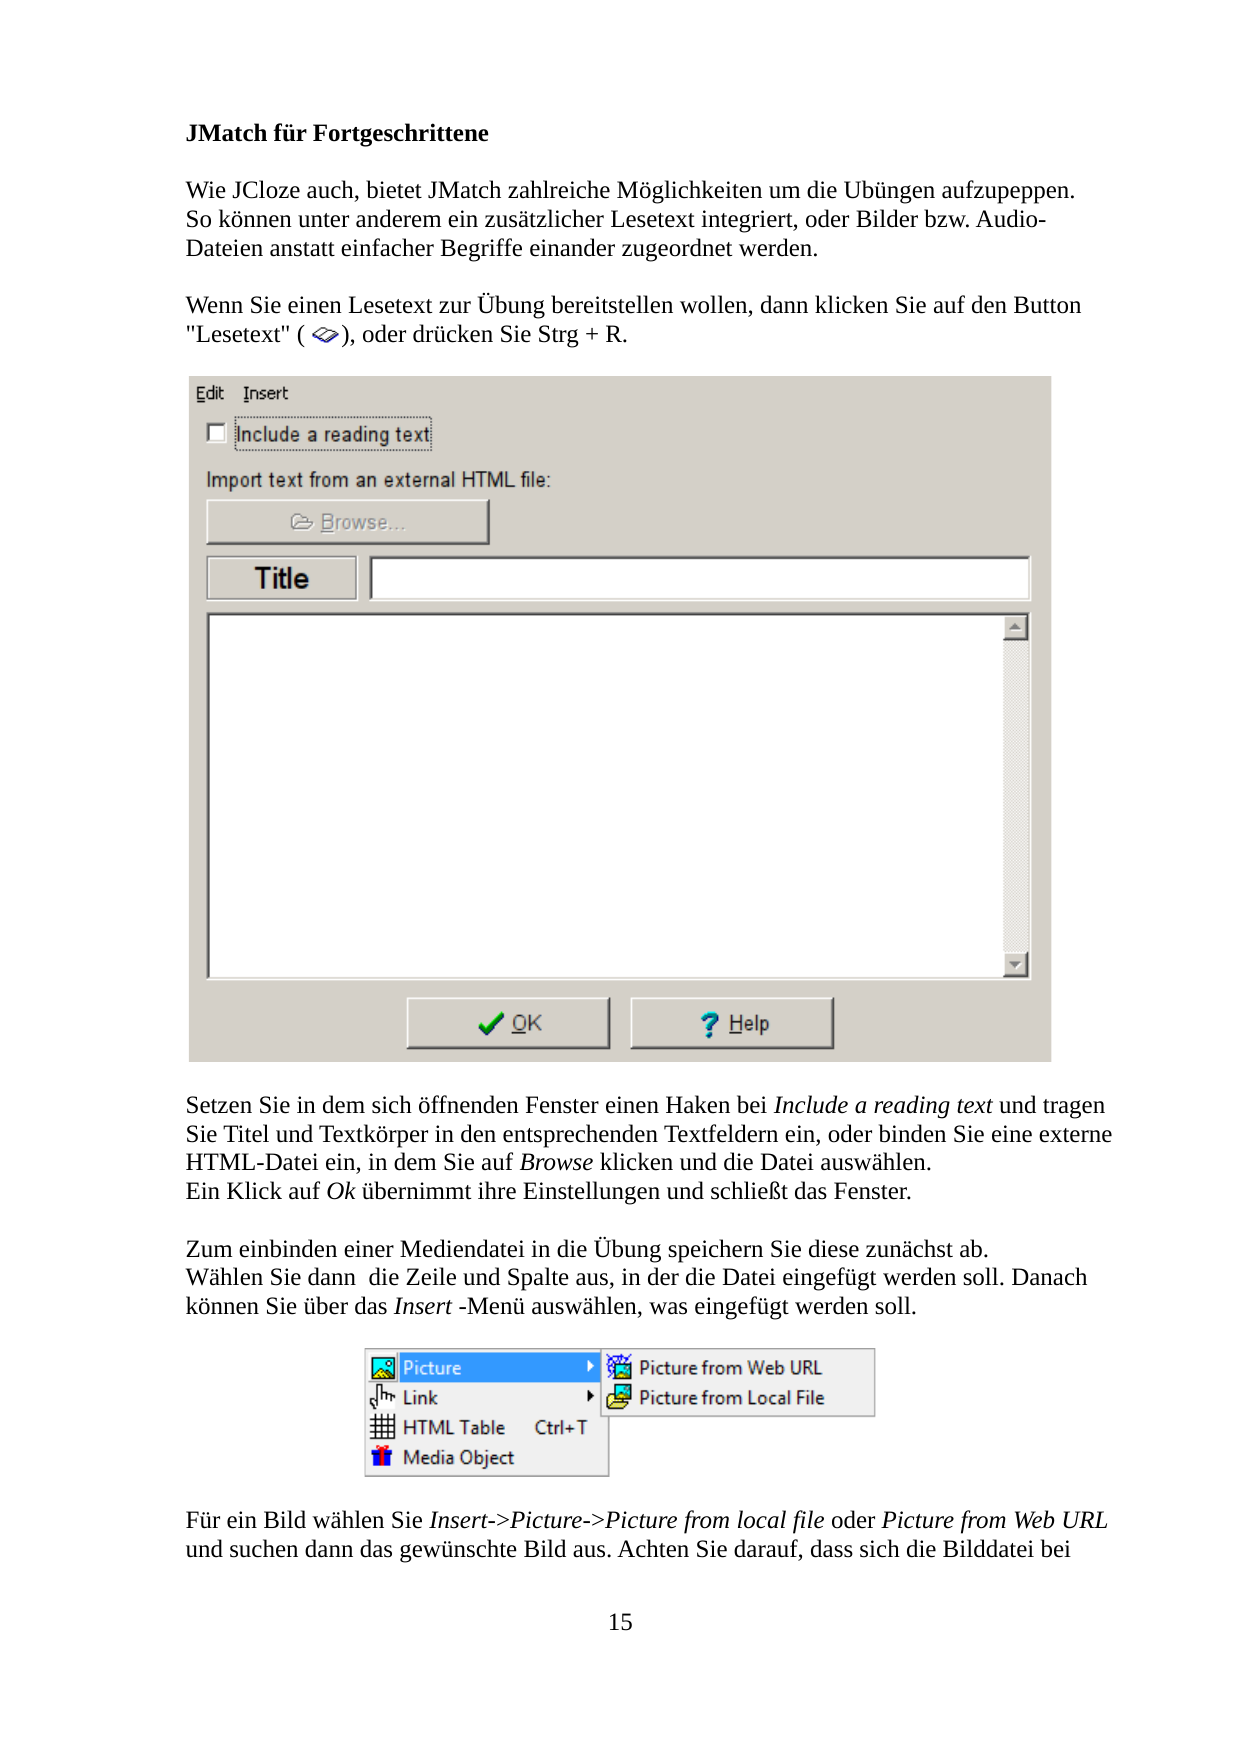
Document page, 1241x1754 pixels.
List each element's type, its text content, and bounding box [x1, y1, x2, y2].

text Setzen Sie in dem sich öffnenden Fenster einen Haken bei Include a reading text und tragen Sie Titel und Textkörper in den entsprechenden Textfeldern ein, oder binden Sie eine externe HTML-Datei ein, in dem Sie auf Browse klicken und die Datei auswählen. [185, 1090, 1122, 1176]
text So können unter anderem ein zusätzlicher Lesetext integriert, oder Bilder bzw. Audio-Dateien anstatt einfacher Begriffe einander zugeordnet werden. [185, 204, 1122, 262]
picture [188, 376, 1052, 1062]
text Zum einbinden einer Mediendatei in die Übung speichern Sie diese zunächst ab. [185, 1234, 1122, 1262]
picture [308, 324, 342, 346]
text Wenn Sie einen Lesetext zur Übung bereitstellen wollen, dann klicken Sie auf den Button "Lesetext" ( ), oder drücken Sie Strg + R. [185, 291, 1122, 348]
text Ein Klick auf Ok übernimmt ihre Einstellungen und schließt das Fenster. [185, 1176, 1122, 1205]
picture [364, 1348, 876, 1477]
text Wie JCloze auch, bietet JMatch zahlreiche Möglichkeiten um die Ubüngen aufzupeppen. [185, 176, 1122, 204]
text JMatch für Fortgeschrittene [185, 118, 1122, 147]
text Für ein Bild wählen Sie Insert->Picture->Picture from local file oder Picture from Web URL und suchen dann das gewünschte Bild aus. Achten Sie darauf, dass sich die Bilddatei bei [185, 1506, 1122, 1563]
text Wählen Sie dann die Zeile und Spalte aus, in der die Datei eingefügt werden soll. Danach können Sie über das Insert -Menü auswählen, was eingefügt werden soll. [185, 1262, 1122, 1320]
